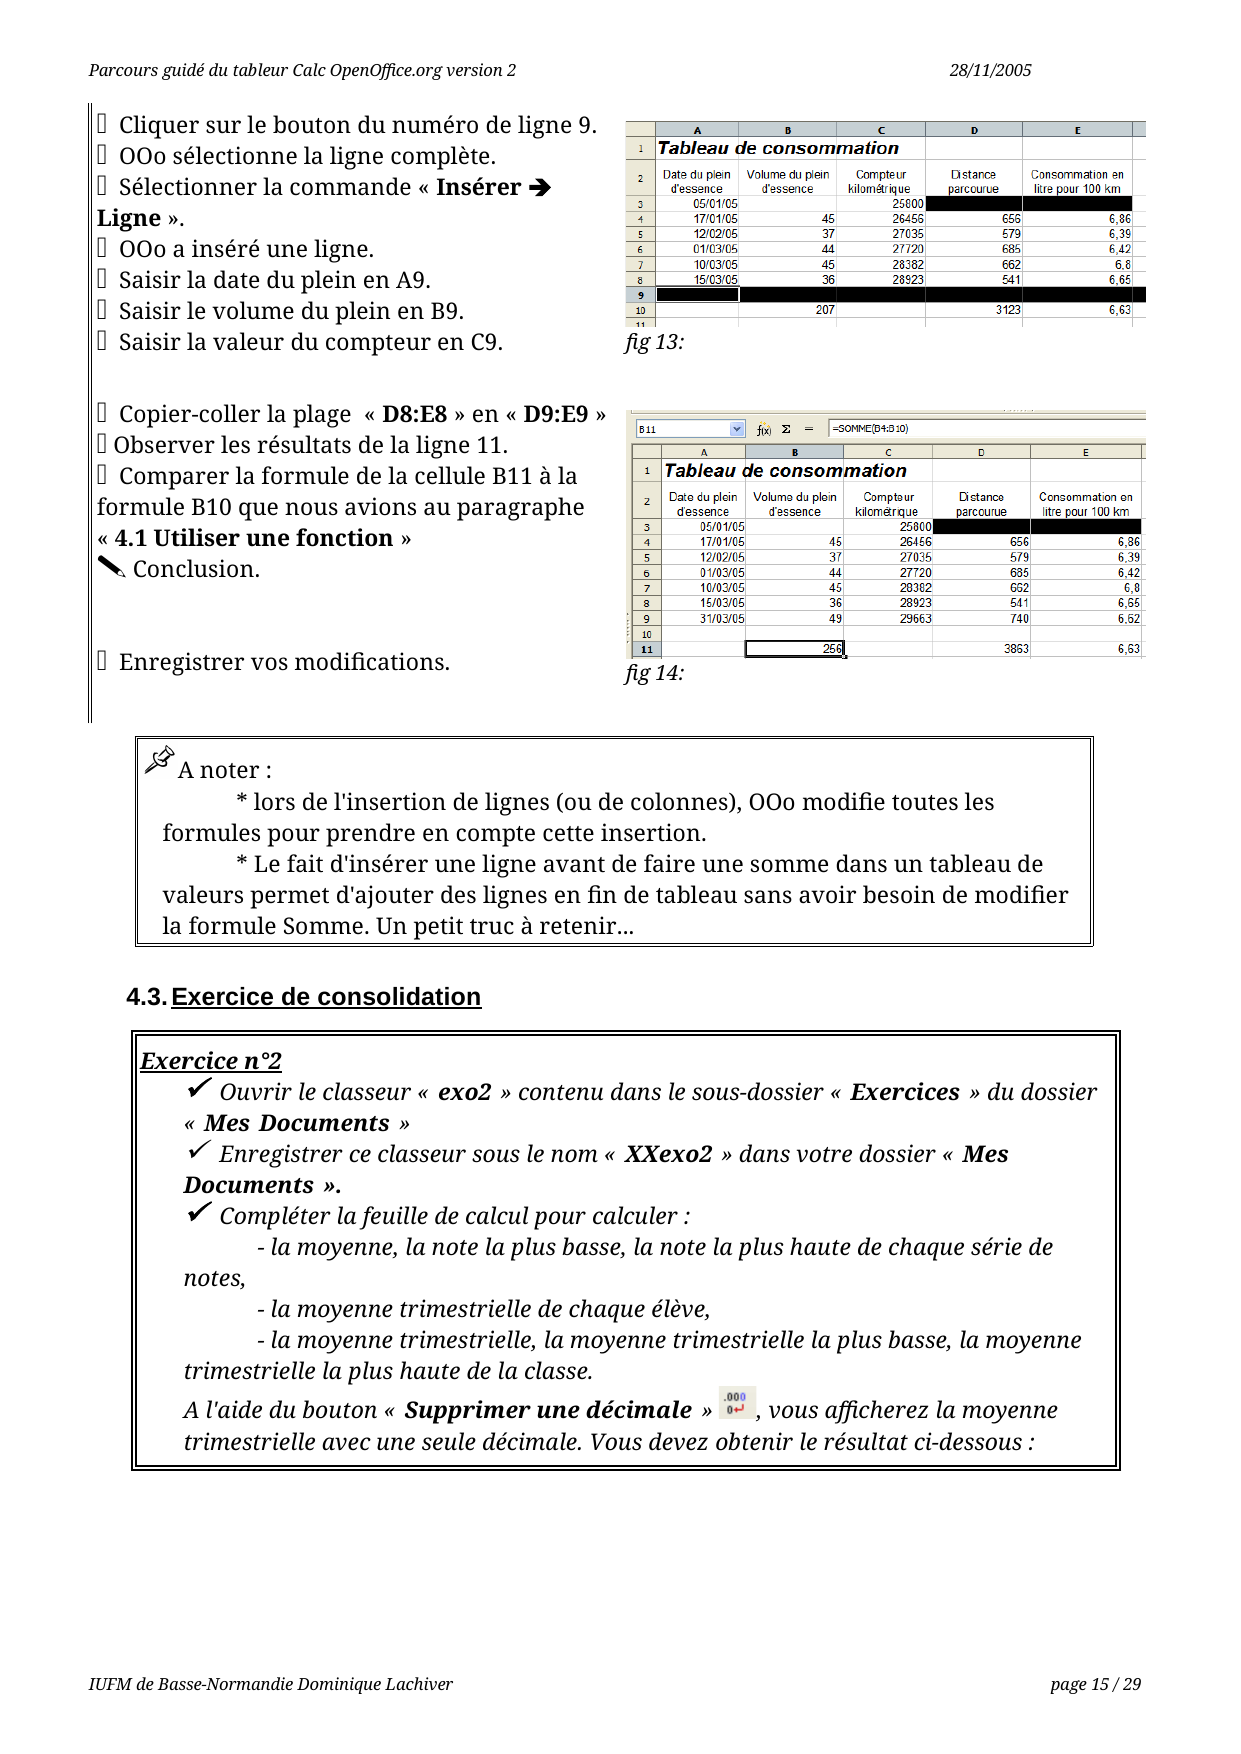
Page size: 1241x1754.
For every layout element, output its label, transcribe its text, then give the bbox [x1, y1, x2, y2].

table_header  Copier-coller la plage « D8:E8 » en « D9:E9 »  Observer les résultats de la ligne 11.  Comparer la formule de la cellule B11 à la formule B10 que nous avions au paragraphe « 4.1 Utiliser une fonction »  Conclusion.  Enregistrer vos modifications. [92, 392, 620, 723]
picture [140, 741, 178, 779]
table_header  Cliquer sur le bouton du numéro de ligne 9.  OOo sélectionne la ligne complète.  Sélectionner la commande « Insérer  Ligne ».  OOo a inséré une ligne.  Saisir la date du plein en A9.  Saisir le volume du plein en B9.  Saisir la valeur du compteur en C9. [92, 103, 620, 392]
picture [718, 1386, 757, 1419]
subtitle Exercice de consolidation [126, 983, 1152, 1011]
picture [625, 410, 1146, 659]
text A noter : * lors de l'insertion de lignes (ou de colonnes), OOo modifie toutes les formules pour prendre en compte cette insertion. * Le fait d'insérer une ligne avant de faire une somme dans un tableau de valeurs permet d'ajouter des lignes en fin de tableau sans avoir besoin de modifier la formule Somme. Un petit truc à retenir... [138, 739, 1090, 943]
table_header [620, 103, 1152, 392]
table_header [620, 392, 1152, 723]
picture [625, 121, 1146, 327]
